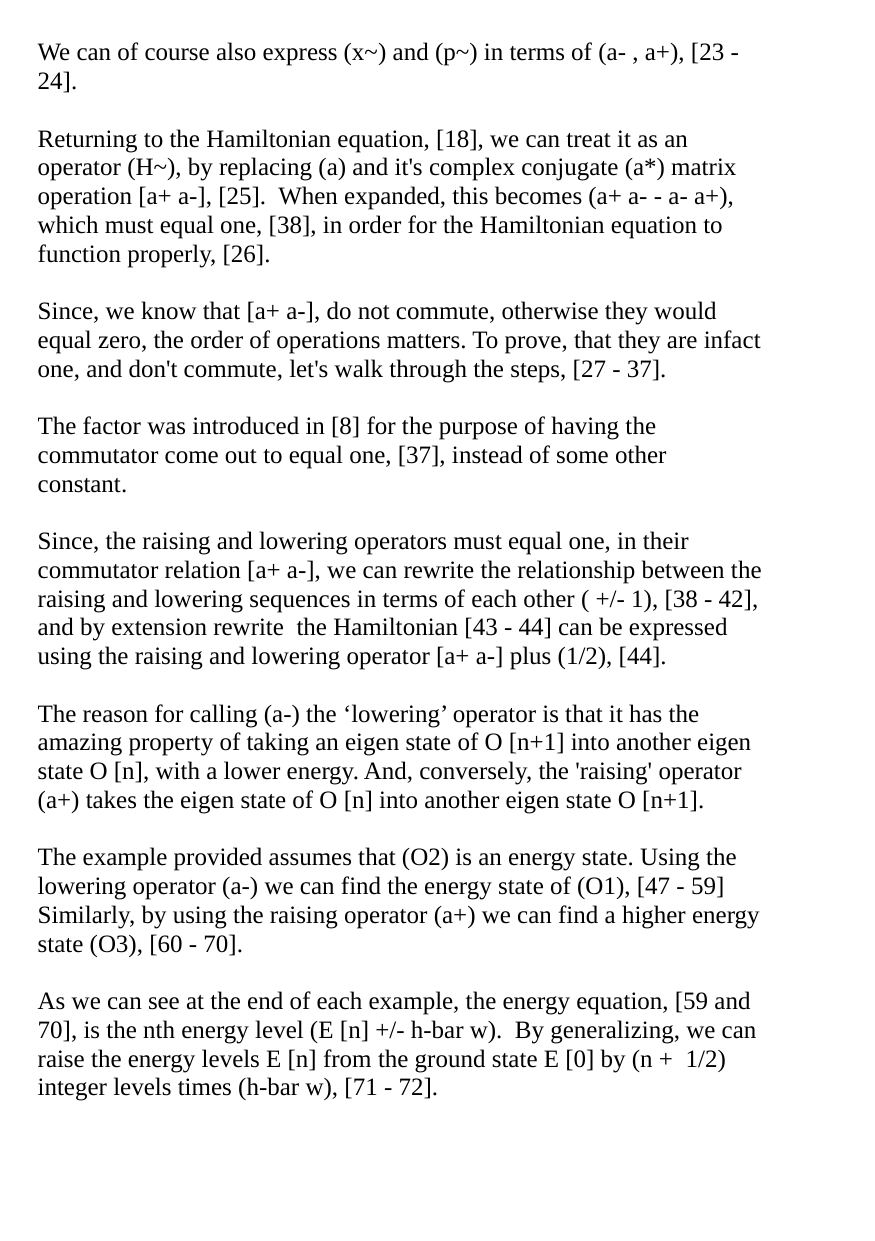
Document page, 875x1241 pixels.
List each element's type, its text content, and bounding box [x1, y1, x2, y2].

text The example provided assumes that (O2) is an energy state. Using the lowering operator (a-) we can find the energy state of (O1), [47 - 59] Similarly, by using the raising operator (a+) we can find a higher energy state (O3), [60 - 70]. [37, 842, 762, 957]
text Since, we know that [a+ a-], do not commute, otherwise they would equal zero, the order of operations matters. To prove, that they are infact one, and don't commute, let's walk through the steps, [27 - 37]. [37, 296, 762, 382]
text Returning to the Hamiltonian equation, [18], we can treat it as an operator (H~), by replacing (a) and it's complex conjugate (a*) matrix operation [a+ a-], [25]. When expanded, this becomes (a+ a- - a- a+), which must equal one, [38], in order for the Hamiltonian equation to function properly, [26]. [37, 124, 762, 267]
text The factor was introduced in [8] for the purpose of having the commutator come out to equal one, [37], instead of some other constant. [37, 411, 762, 497]
text Since, the raising and lowering operators must equal one, in their commutator relation [a+ a-], we can rewrite the relationship between the raising and lowering sequences in terms of each other ( +/- 1), [38 - 42], and by extension rewrite the Hamiltonian [43 - 44] can be expressed using the raising and lowering operator [a+ a-] plus (1/2), [44]. [37, 526, 762, 670]
text As we can see at the end of each example, the energy equation, [59 and 70], is the nth energy level (E [n] +/- h-bar w). By generalizing, we can raise the energy levels E [n] from the ground state E [0] by (n + 1/2) integer levels times (h-bar w), [71 - 72]. [37, 986, 762, 1101]
text We can of course also express (x~) and (p~) in terms of (a- , a+), [23 - 24]. [37, 37, 762, 95]
text The reason for calling (a-) the ‘lowering’ operator is that it has the amazing property of taking an eigen state of O [n+1] into another eigen state O [n], with a lower energy. And, conversely, the 'raising' operator (a+) takes the eigen state of O [n] into another eigen state O [n+1]. [37, 699, 762, 814]
